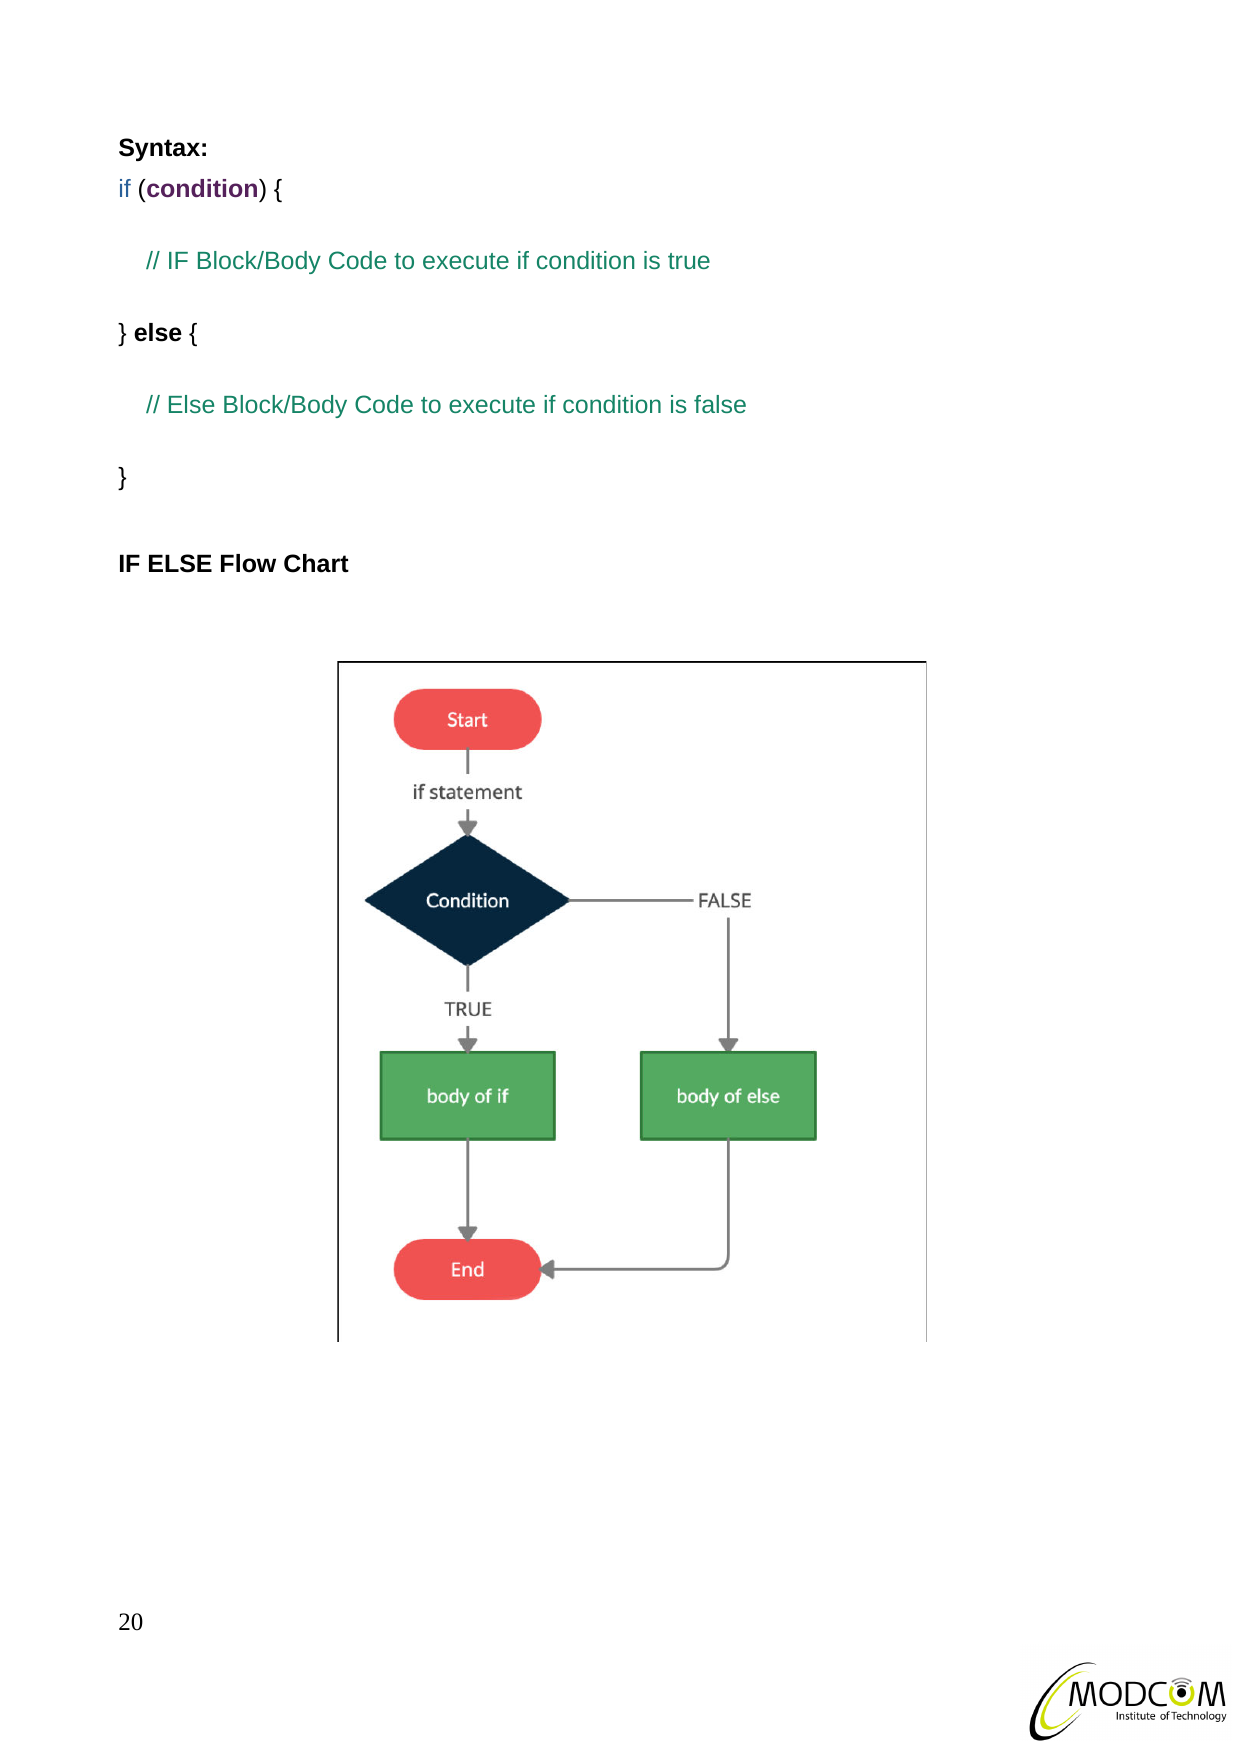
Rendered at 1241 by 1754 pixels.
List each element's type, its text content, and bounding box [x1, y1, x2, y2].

text if (condition) { [118, 174, 1122, 203]
picture [1020, 1644, 1233, 1741]
text // IF Block/Body Code to execute if condition is true [118, 246, 1122, 275]
subtitle Syntax: [118, 133, 1122, 161]
text // Else Block/Body Code to execute if condition is false [118, 390, 1122, 419]
text } else { [118, 318, 1122, 347]
subtitle IF ELSE Flow Chart [118, 549, 1122, 578]
picture [337, 661, 927, 1342]
text } [118, 462, 1122, 491]
